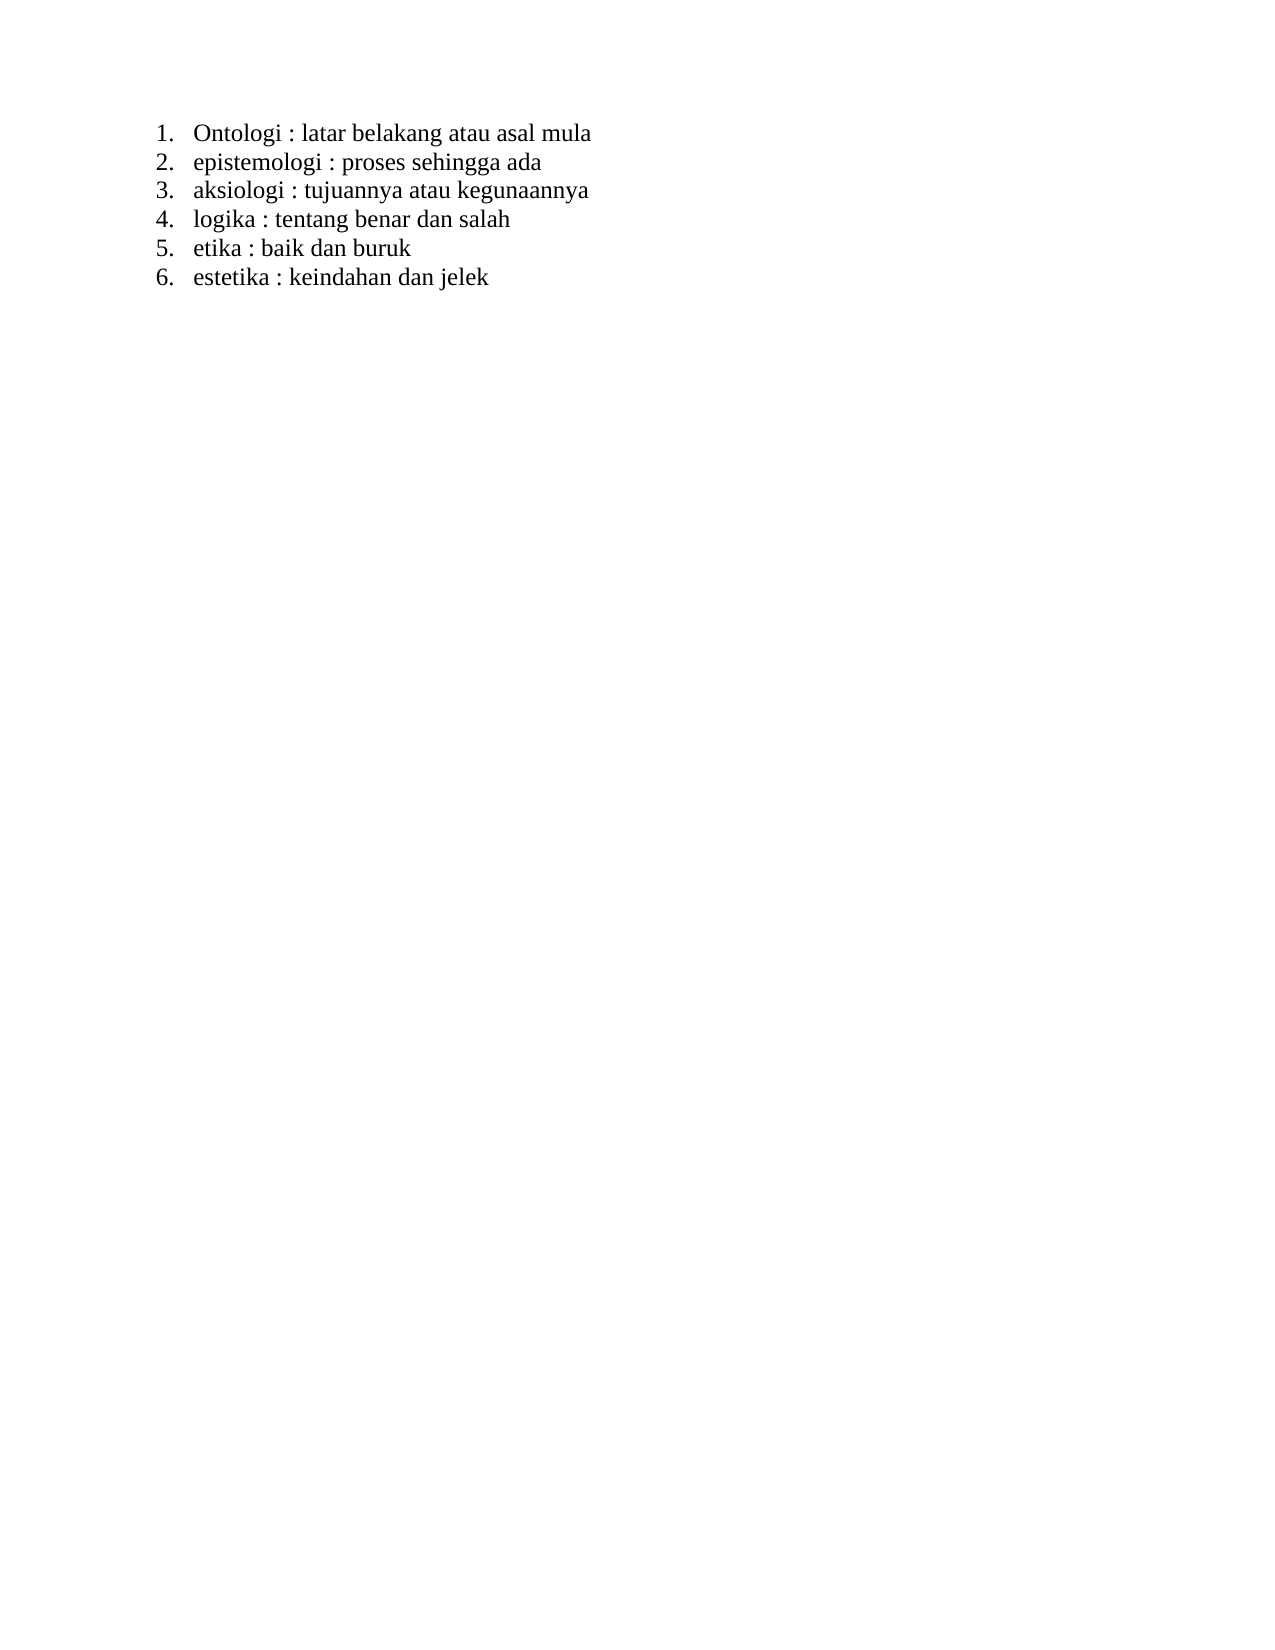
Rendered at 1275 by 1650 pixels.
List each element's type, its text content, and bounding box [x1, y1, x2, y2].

list estetika : keindahan dan jelek [156, 262, 1157, 291]
list Ontologi : latar belakang atau asal mula [156, 118, 1157, 147]
list etika : baik dan buruk [156, 233, 1157, 262]
list aksiologi : tujuannya atau kegunaannya [156, 176, 1157, 204]
list logika : tentang benar dan salah [156, 204, 1157, 233]
list epistemologi : proses sehingga ada [156, 147, 1157, 176]
